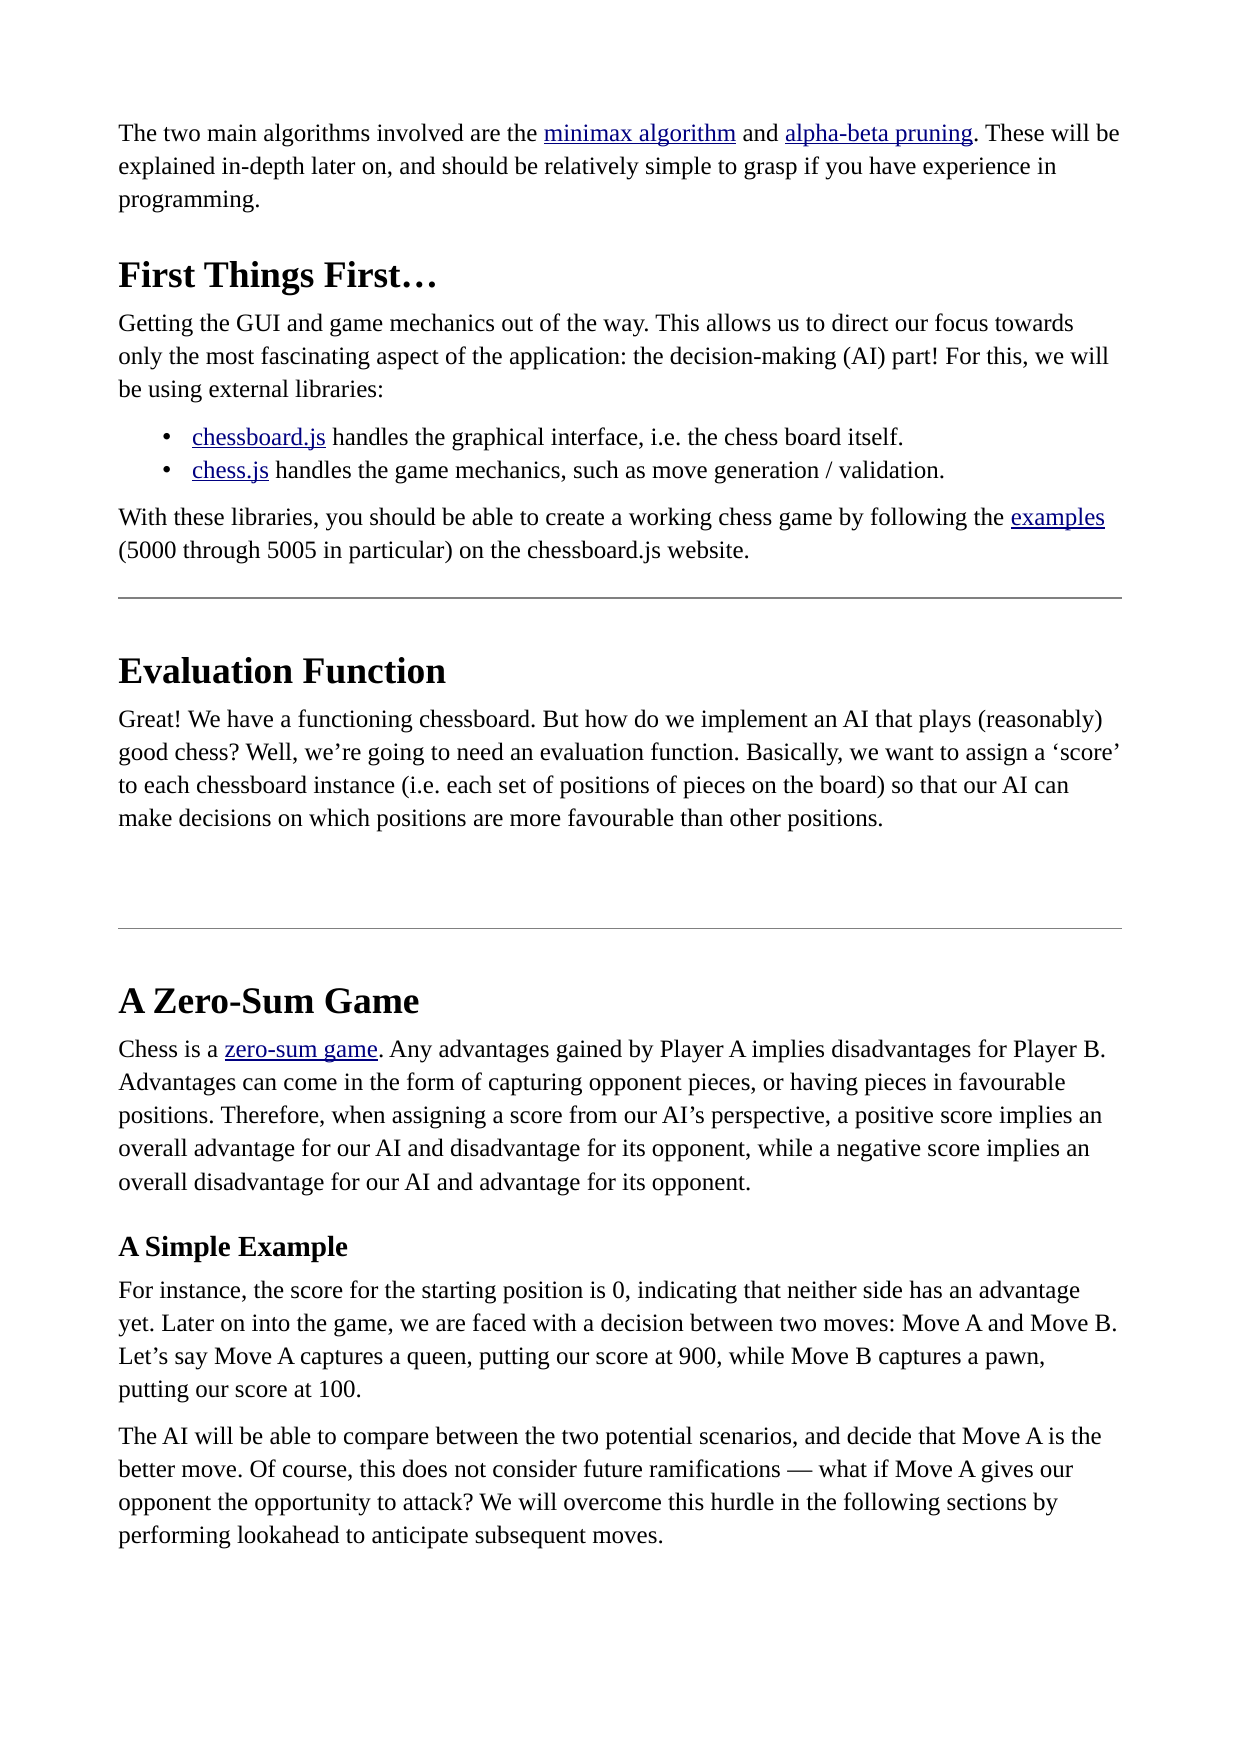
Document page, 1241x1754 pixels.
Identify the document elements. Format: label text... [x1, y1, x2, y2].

list chessboard.js handles the graphical interface, i.e. the chess board itself. [162, 422, 1122, 451]
subtitle First Things First… [118, 253, 1122, 296]
text The two main algorithms involved are the minimax algorithm and alpha-beta pruning. These will be explained in-depth later on, and should be relatively simple to grasp if you have experience in programming. [118, 118, 1122, 213]
text For instance, the score for the starting position is 0, indicating that neither side has an advantage yet. Later on into the game, we are faced with a decision between two moves: Move A and Move B. Let’s say Move A captures a queen, putting our score at 900, while Move B captures a pawn, putting our score at 100. [118, 1275, 1122, 1403]
text Getting the GUI and game mechanics out of the way. This allows us to direct our focus towards only the most fascinating aspect of the application: the decision-making (AI) part! For this, we will be using external libraries: [118, 308, 1122, 403]
text Chess is a zero-sum game. Any advantages gained by Player A implies disadvantages for Player B. Advantages can come in the form of capturing opponent pieces, or having pieces in favourable positions. Therefore, when assigning a score from our AI’s perspective, a positive score implies an overall advantage for our AI and disadvantage for its opponent, while a negative score implies an overall disadvantage for our AI and advantage for its opponent. [118, 1034, 1122, 1195]
text With these libraries, you should be able to create a working chess game by following the examples (5000 through 5005 in particular) on the chessboard.js website. [118, 502, 1122, 564]
subtitle A Zero-Sum Game [118, 979, 1122, 1022]
text The AI will be able to compare between the two potential scenarios, and decide that Move A is the better move. Of course, this does not consider future ramifications — what if Move A gives our opponent the opportunity to attack? We will overcome this hurdle in the following sections by performing lookahead to anticipate subsequent moves. [118, 1421, 1122, 1549]
text Great! We have a functioning chessboard. But how do we implement an AI that plays (reasonably) good chess? Well, we’re going to need an evaluation function. Basically, we want to assign a ‘score’ to each chessboard instance (i.e. each set of positions of pieces on the board) so that our AI can make decisions on which positions are more favourable than other positions. [118, 704, 1122, 832]
subtitle Evaluation Function [118, 648, 1122, 691]
subtitle A Simple Example [118, 1229, 1122, 1262]
list chess.js handles the game mechanics, such as move generation / validation. [162, 455, 1122, 484]
